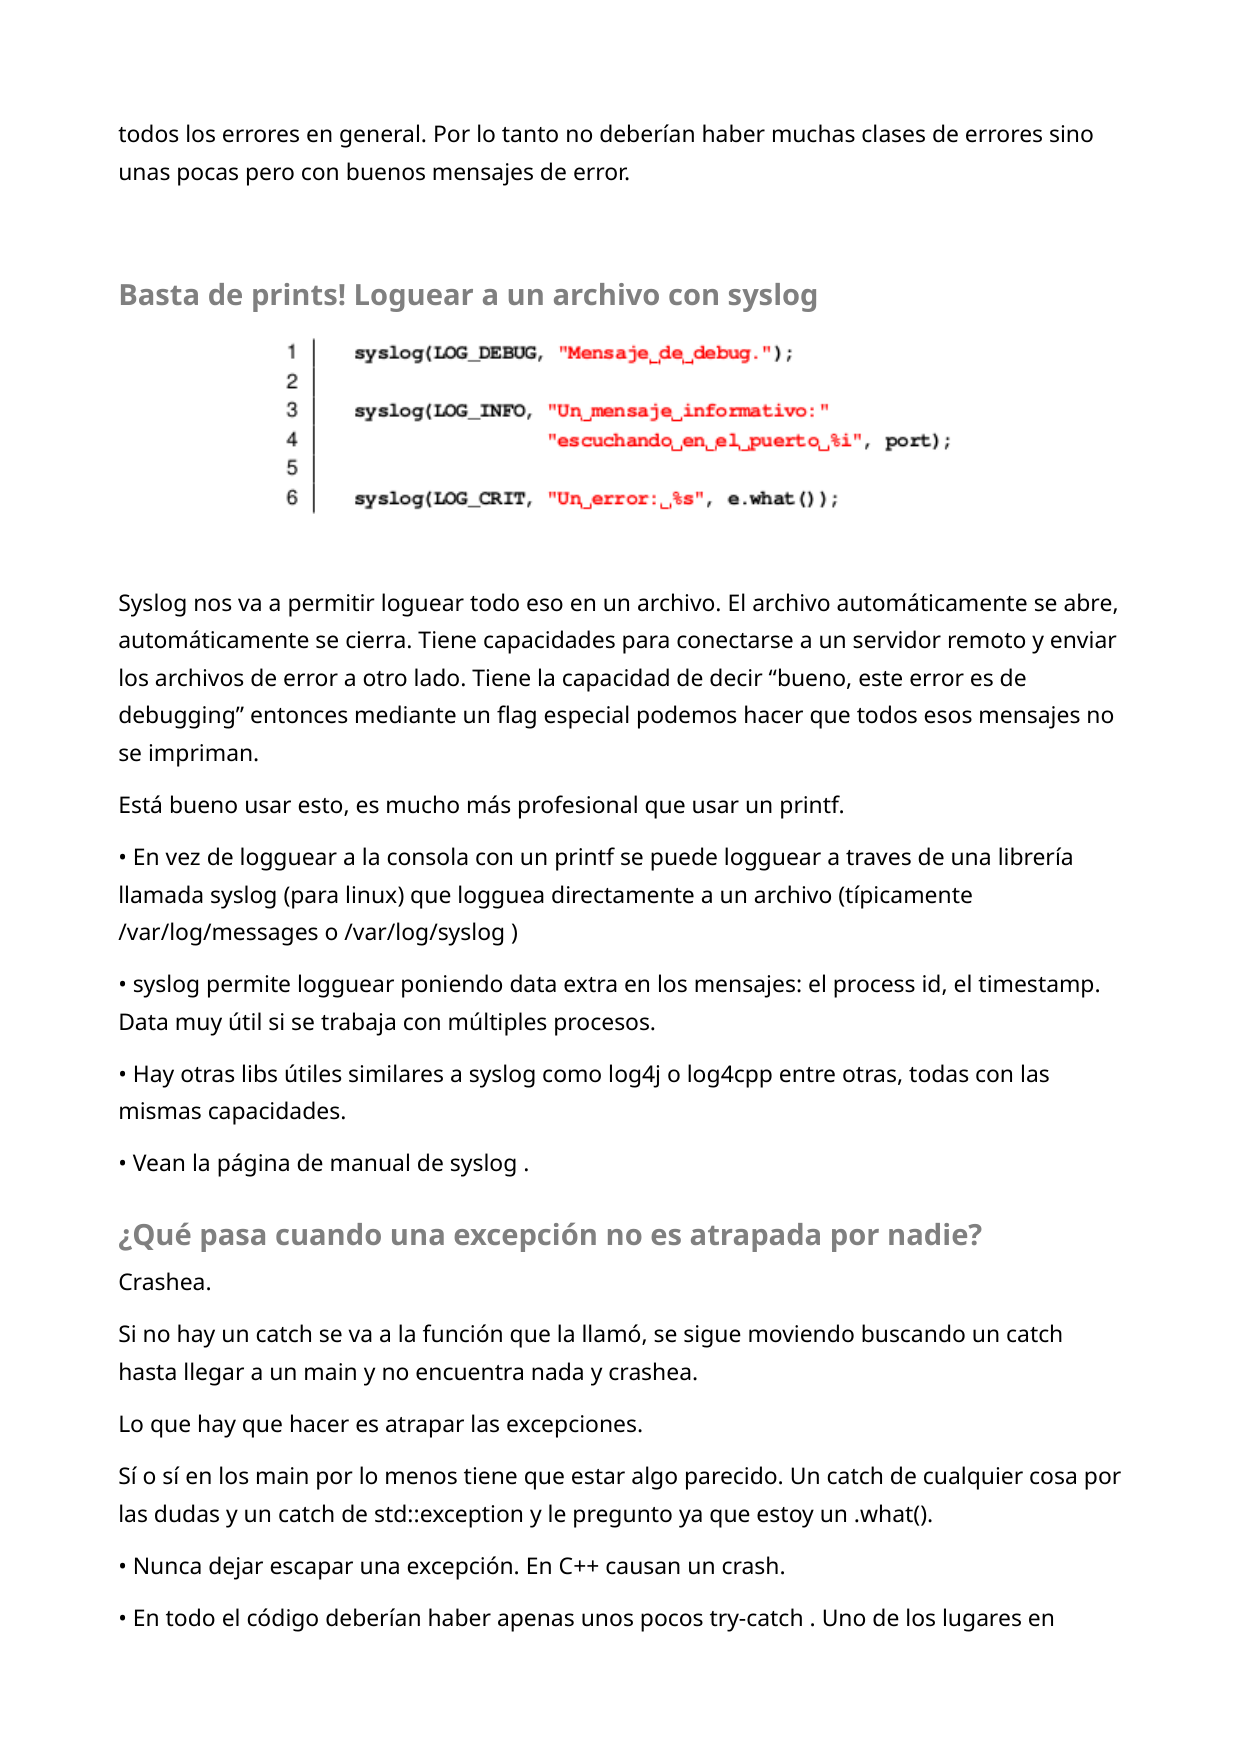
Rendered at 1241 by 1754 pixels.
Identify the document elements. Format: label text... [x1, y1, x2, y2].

text • En vez de logguear a la consola con un printf se puede logguear a traves de una librería llamada syslog (para linux) que logguea directamente a un archivo (típicamente /var/log/messages o /var/log/syslog ) [118, 841, 1122, 947]
text • Vean la página de manual de syslog . [118, 1147, 1122, 1179]
text Syslog nos va a permitir loguear todo eso en un archivo. El archivo automáticamente se abre, automáticamente se cierra. Tiene capacidades para conectarse a un servidor remoto y enviar los archivos de error a otro lado. Tiene la capacidad de decir “bueno, este error es de debugging” entonces mediante un flag especial podemos hacer que todos esos mensajes no se impriman. [118, 587, 1122, 768]
text • syslog permite logguear poniendo data extra en los mensajes: el process id, el timestamp. Data muy útil si se trabaja con múltiples procesos. [118, 968, 1122, 1037]
text • En todo el código deberían haber apenas unos pocos try-catch . Uno de los lugares en [118, 1602, 1122, 1633]
text • Hay otras libs útiles similares a syslog como log4j o log4cpp entre otras, todas con las mismas capacidades. [118, 1058, 1122, 1127]
text Lo que hay que hacer es atrapar las excepciones. [118, 1408, 1122, 1439]
text • Nunca dejar escapar una excepción. En C++ causan un crash. [118, 1549, 1122, 1581]
text todos los errores en general. Por lo tanto no deberían haber muchas clases de errores sino unas pocas pero con buenos mensajes de error. [118, 118, 1122, 187]
text Sí o sí en los main por lo menos tiene que estar algo parecido. Un catch de cualquier cosa por las dudas y un catch de std::exception y le pregunto ya que estoy un .what(). [118, 1460, 1122, 1529]
picture [268, 326, 972, 539]
text Está bueno usar esto, es mucho más profesional que usar un printf. [118, 789, 1122, 820]
subtitle ¿Qué pasa cuando una excepción no es atrapada por nadie? [118, 1214, 1122, 1254]
subtitle Basta de prints! Loguear a un archivo con syslog [118, 274, 1122, 314]
text Crashea. [118, 1266, 1122, 1297]
text Si no hay un catch se va a la función que la llamó, se sigue moviendo buscando un catch hasta llegar a un main y no encuentra nada y crashea. [118, 1318, 1122, 1387]
